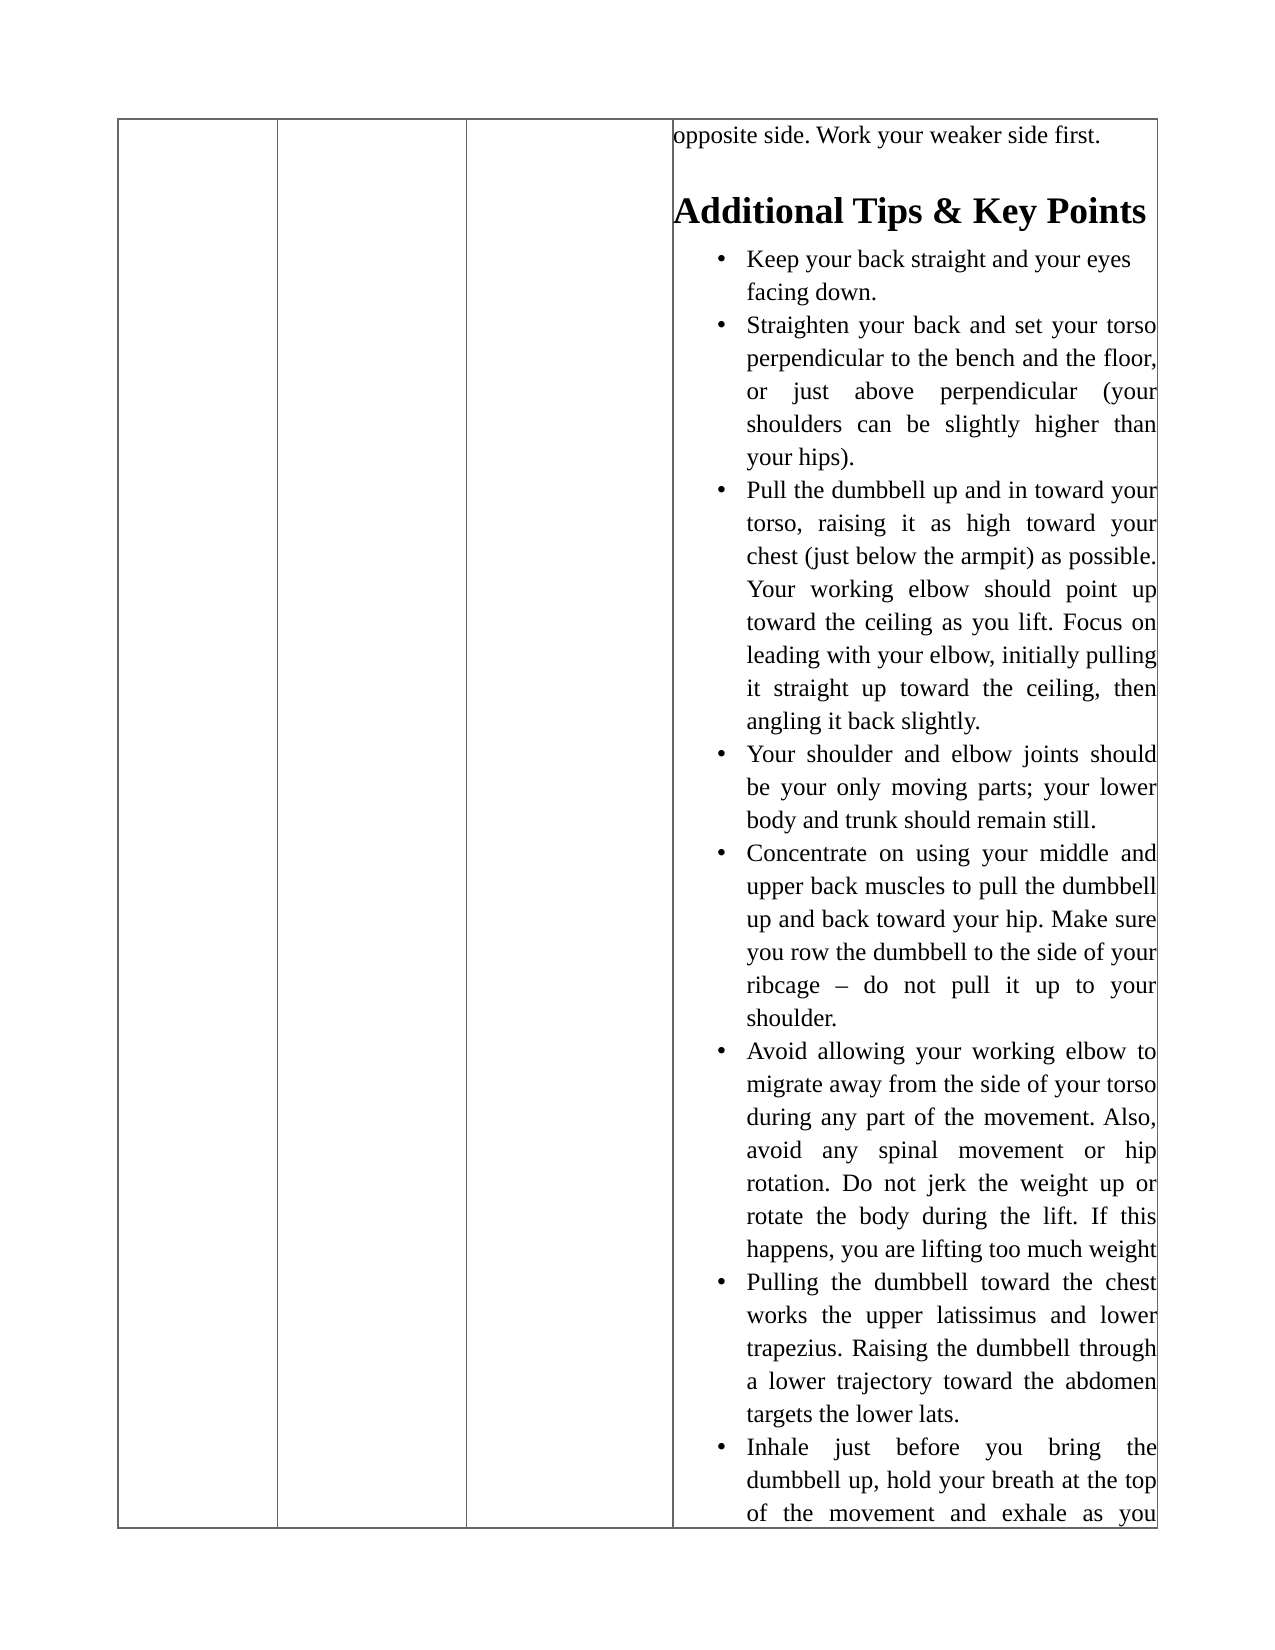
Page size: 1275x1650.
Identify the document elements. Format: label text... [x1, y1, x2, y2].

table_cell [467, 120, 672, 1527]
table_cell [119, 120, 277, 1527]
table_cell opposite side. Work your weaker side first. Additional Tips & Key Points Keep your back straight and your eyes facing down. Straighten your back and set your torso perpendicular to the bench and the floor, or just above perpendicular (your shoulders can be slightly higher than your hips). Pull the dumbbell up and in toward your torso, raising it as high toward your chest (just below the armpit) as possible. Your working elbow should point up toward the ceiling as you lift. Focus on leading with your elbow, initially pulling it straight up toward the ceiling, then angling it back slightly. Your shoulder and elbow joints should be your only moving parts; your lower body and trunk should remain still. Concentrate on using your middle and upper back muscles to pull the dumbbell up and back toward your hip. Make sure you row the dumbbell to the side of your ribcage – do not pull it up to your shoulder. Avoid allowing your working elbow to migrate away from the side of your torso during any part of the movement. Also, avoid any spinal movement or hip rotation. Do not jerk the weight up or rotate the body during the lift. If this happens, you are lifting too much weight Pulling the dumbbell toward the chest works the upper latissimus and lower trapezius. Raising the dumbbell through a lower trajectory toward the abdomen targets the lower lats. Inhale just before you bring the dumbbell up, hold your breath at the top of the movement and exhale as you [674, 120, 1157, 1527]
table_cell [278, 120, 466, 1527]
